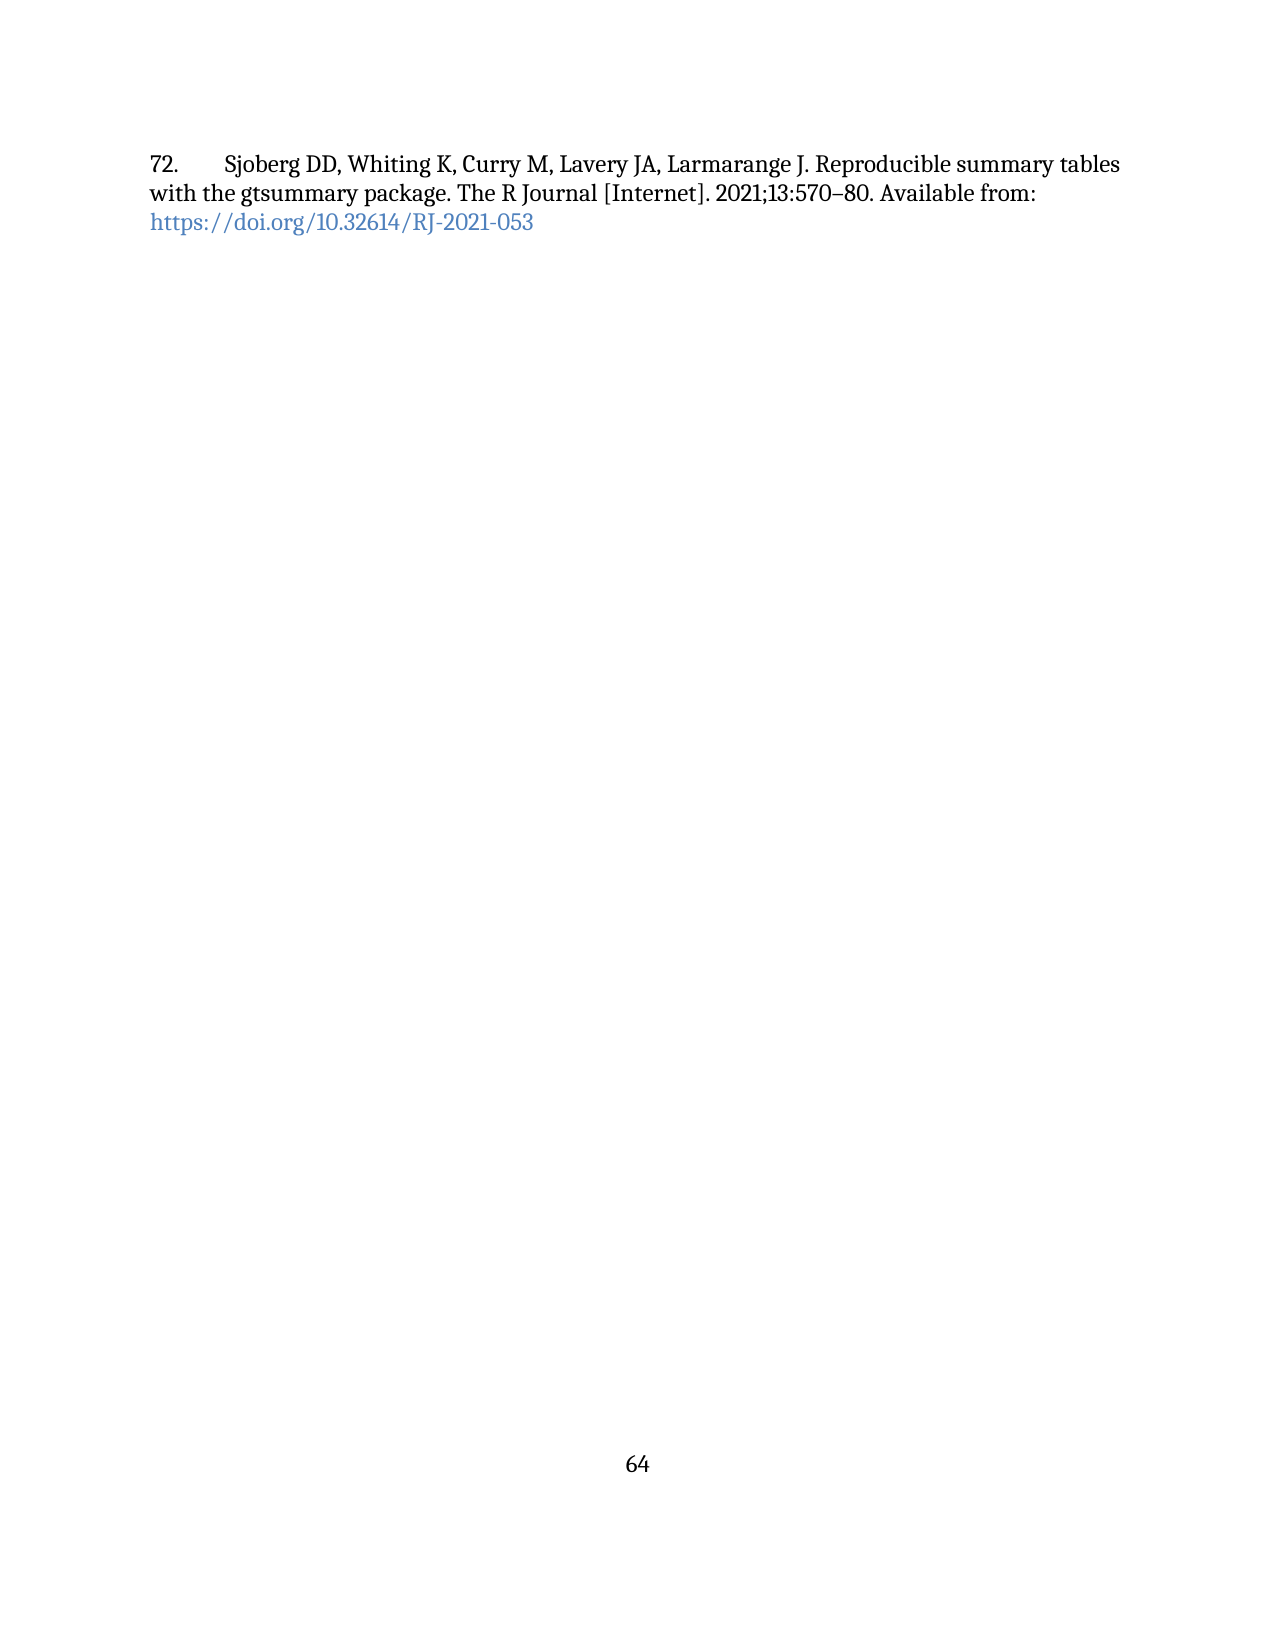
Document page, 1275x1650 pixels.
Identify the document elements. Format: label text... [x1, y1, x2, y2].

text 72. Sjoberg DD, Whiting K, Curry M, Lavery JA, Larmarange J. Reproducible summary tables with the gtsummary package. The R Journal [Internet]. 2021;13:570–80. Available from: https://doi.org/10.32614/RJ-2021-053 [150, 150, 1125, 236]
